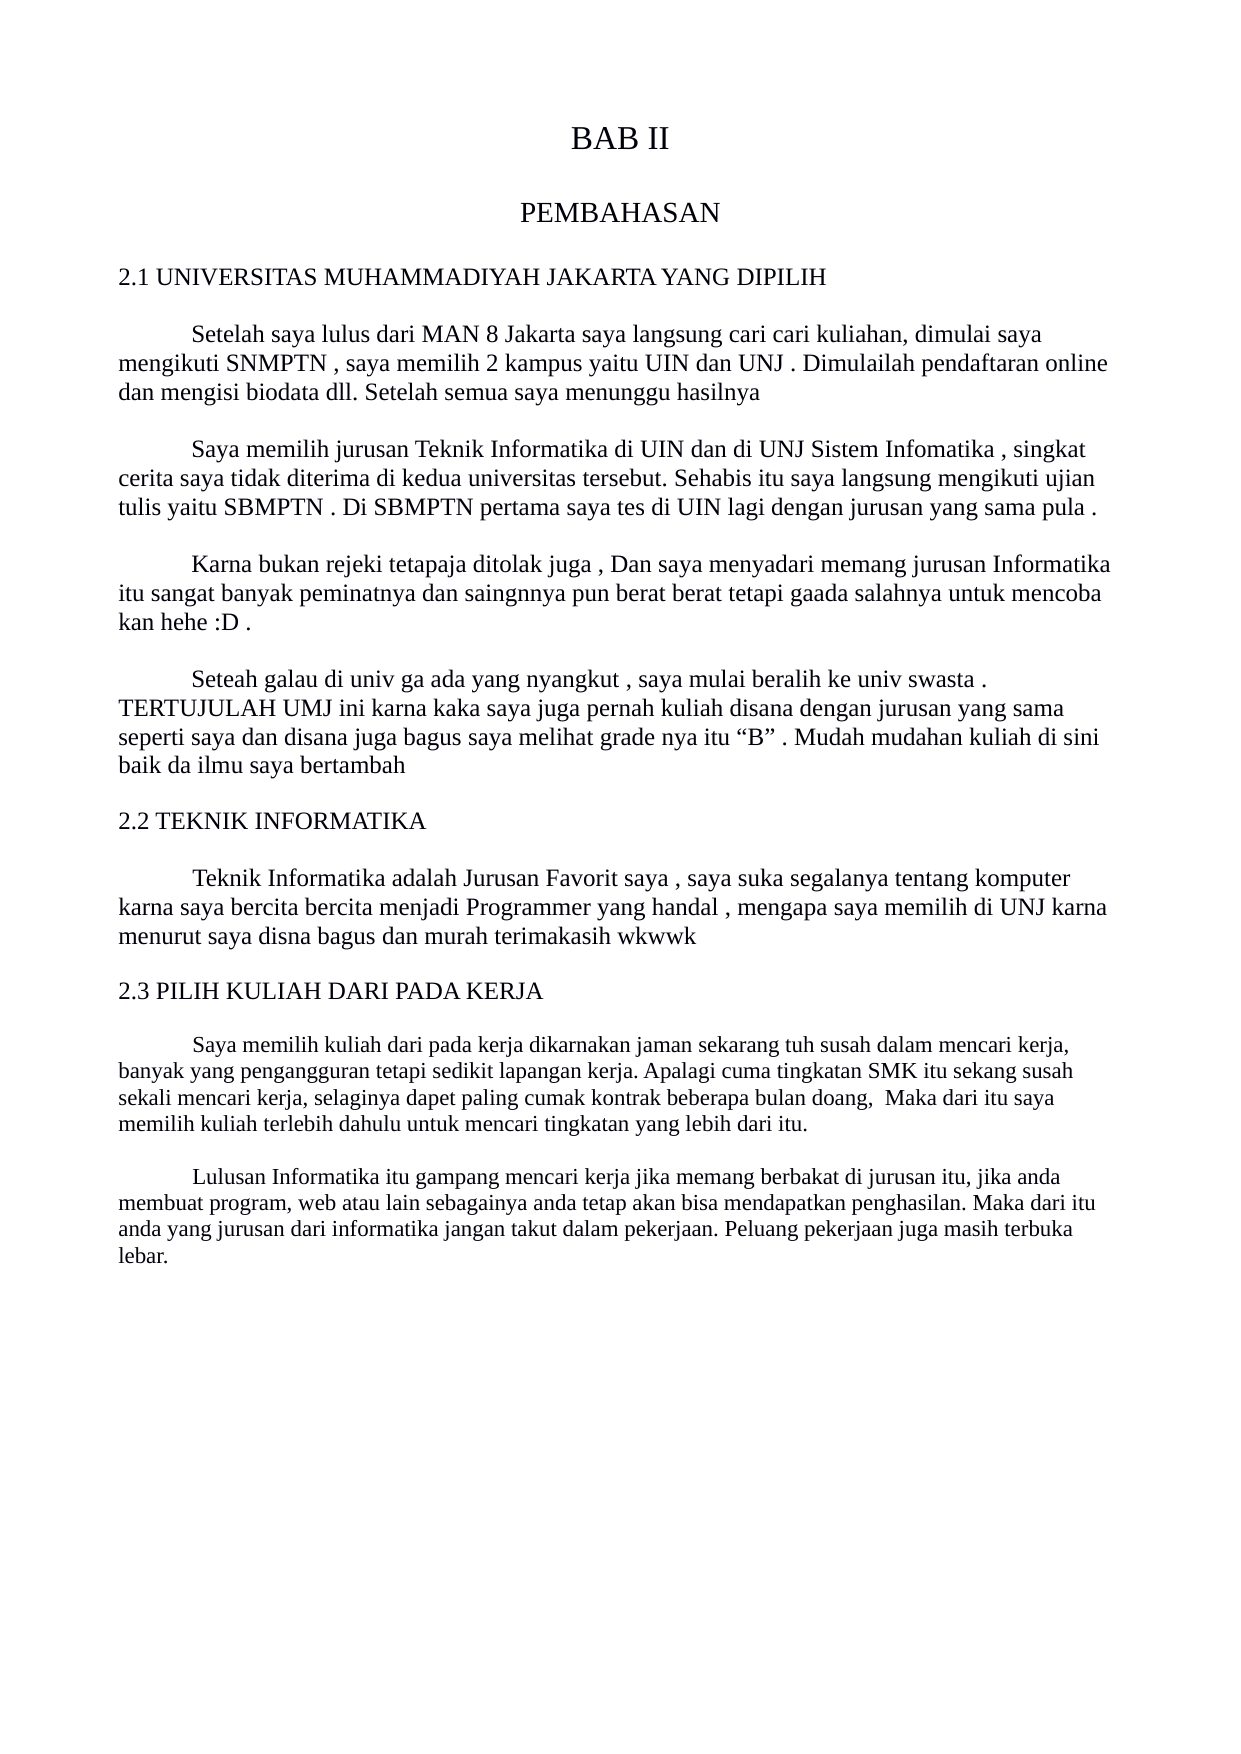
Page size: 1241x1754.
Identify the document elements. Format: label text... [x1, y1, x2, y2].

text Saya memilih kuliah dari pada kerja dikarnakan jaman sekarang tuh susah dalam mencari kerja, banyak yang pengangguran tetapi sedikit lapangan kerja. Apalagi cuma tingkatan SMK itu sekang susah sekali mencari kerja, selaginya dapet paling cumak kontrak beberapa bulan doang, Maka dari itu saya memilih kuliah terlebih dahulu untuk mencari tingkatan yang lebih dari itu. [118, 1031, 1122, 1136]
text 2.2 TEKNIK INFORMATIKA [118, 806, 1122, 834]
text Teknik Informatika adalah Jurusan Favorit saya , saya suka segalanya tentang komputer karna saya bercita bercita menjadi Programmer yang handal , mengapa saya memilih di UNJ karna menurut saya disna bagus dan murah terimakasih wkwwk [118, 863, 1122, 949]
text Setelah saya lulus dari MAN 8 Jakarta saya langsung cari cari kuliahan, dimulai saya mengikuti SNMPTN , saya memilih 2 kampus yaitu UIN dan UNJ . Dimulailah pendaftaran online dan mengisi biodata dll. Setelah semua saya menunggu hasilnya [118, 319, 1122, 406]
text Lulusan Informatika itu gampang mencari kerja jika memang berbakat di jurusan itu, jika anda membuat program, web atau lain sebagainya anda tetap akan bisa mendapatkan penghasilan. Maka dari itu anda yang jurusan dari informatika jangan takut dalam pekerjaan. Peluang pekerjaan juga masih terbuka lebar. [118, 1163, 1122, 1268]
text 2.1 UNIVERSITAS MUHAMMADIYAH JAKARTA YANG DIPILIH [118, 262, 1122, 291]
text BAB II [118, 118, 1122, 156]
text Saya memilih jurusan Teknik Informatika di UIN dan di UNJ Sistem Infomatika , singkat cerita saya tidak diterima di kedua universitas tersebut. Sehabis itu saya langsung mengikuti ujian tulis yaitu SBMPTN . Di SBMPTN pertama saya tes di UIN lagi dengan jurusan yang sama pula . [118, 434, 1122, 521]
text Seteah galau di univ ga ada yang nyangkut , saya mulai beralih ke univ swasta . TERTUJULAH UMJ ini karna kaka saya juga pernah kuliah disana dengan jurusan yang sama seperti saya dan disana juga bagus saya melihat grade nya itu “B” . Mudah mudahan kuliah di sini baik da ilmu saya bertambah [118, 664, 1122, 779]
text PEMBAHASAN [118, 195, 1122, 228]
text Karna bukan rejeki tetapaja ditolak juga , Dan saya menyadari memang jurusan Informatika itu sangat banyak peminatnya dan saingnnya pun berat berat tetapi gaada salahnya untuk mencoba kan hehe :D . [118, 549, 1122, 636]
text 2.3 PILIH KULIAH DARI PADA KERJA [118, 976, 1122, 1004]
